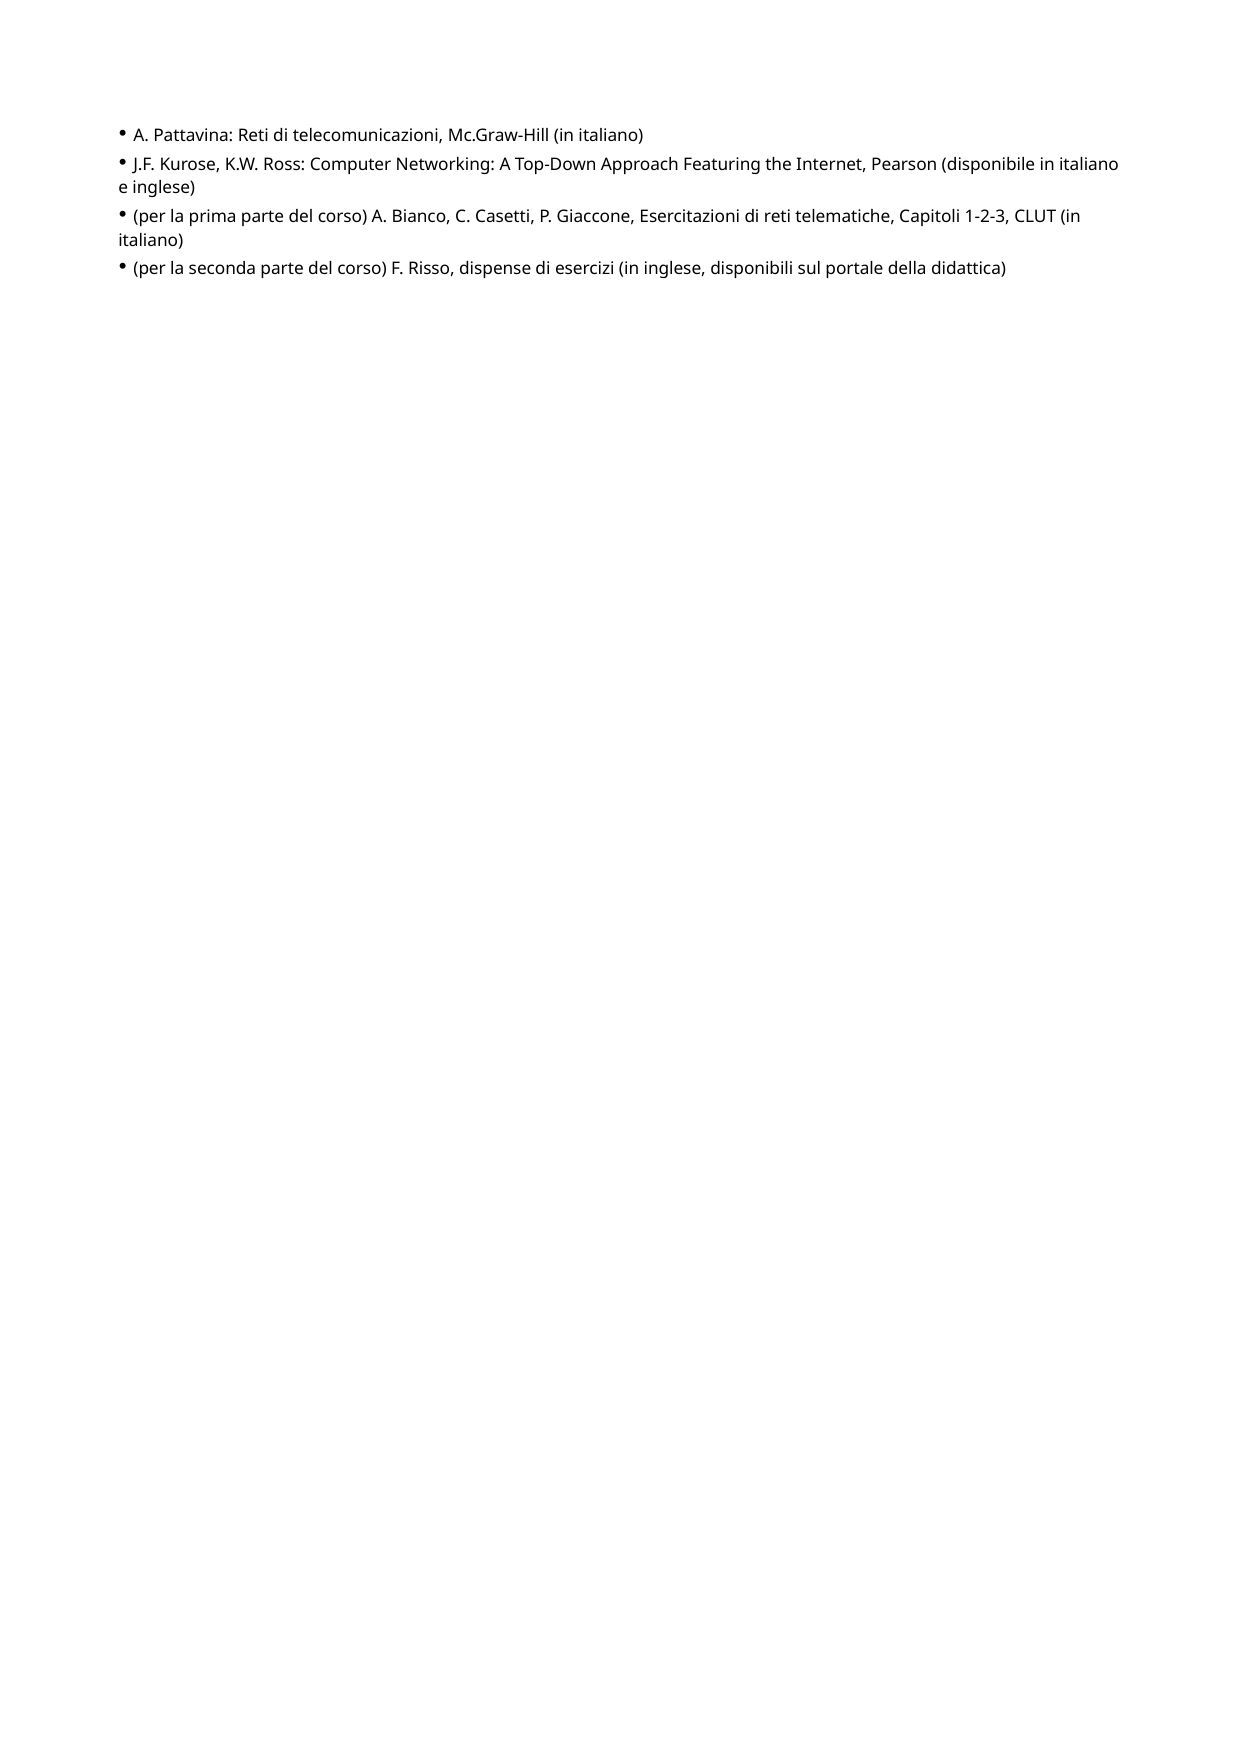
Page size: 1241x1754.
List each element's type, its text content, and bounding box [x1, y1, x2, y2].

text • A. Pattavina: Reti di telecomunicazioni, Mc.Graw-Hill (in italiano) • J.F. Kurose, K.W. Ross: Computer Networking: A Top-Down Approach Featuring the Internet, Pearson (disponibile in italiano e inglese) • (per la prima parte del corso) A. Bianco, C. Casetti, P. Giaccone, Esercitazioni di reti telematiche, Capitoli 1-2-3, CLUT (in italiano) • (per la seconda parte del corso) F. Risso, dispense di esercizi (in inglese, disponibili sul portale della didattica) [118, 118, 1122, 280]
